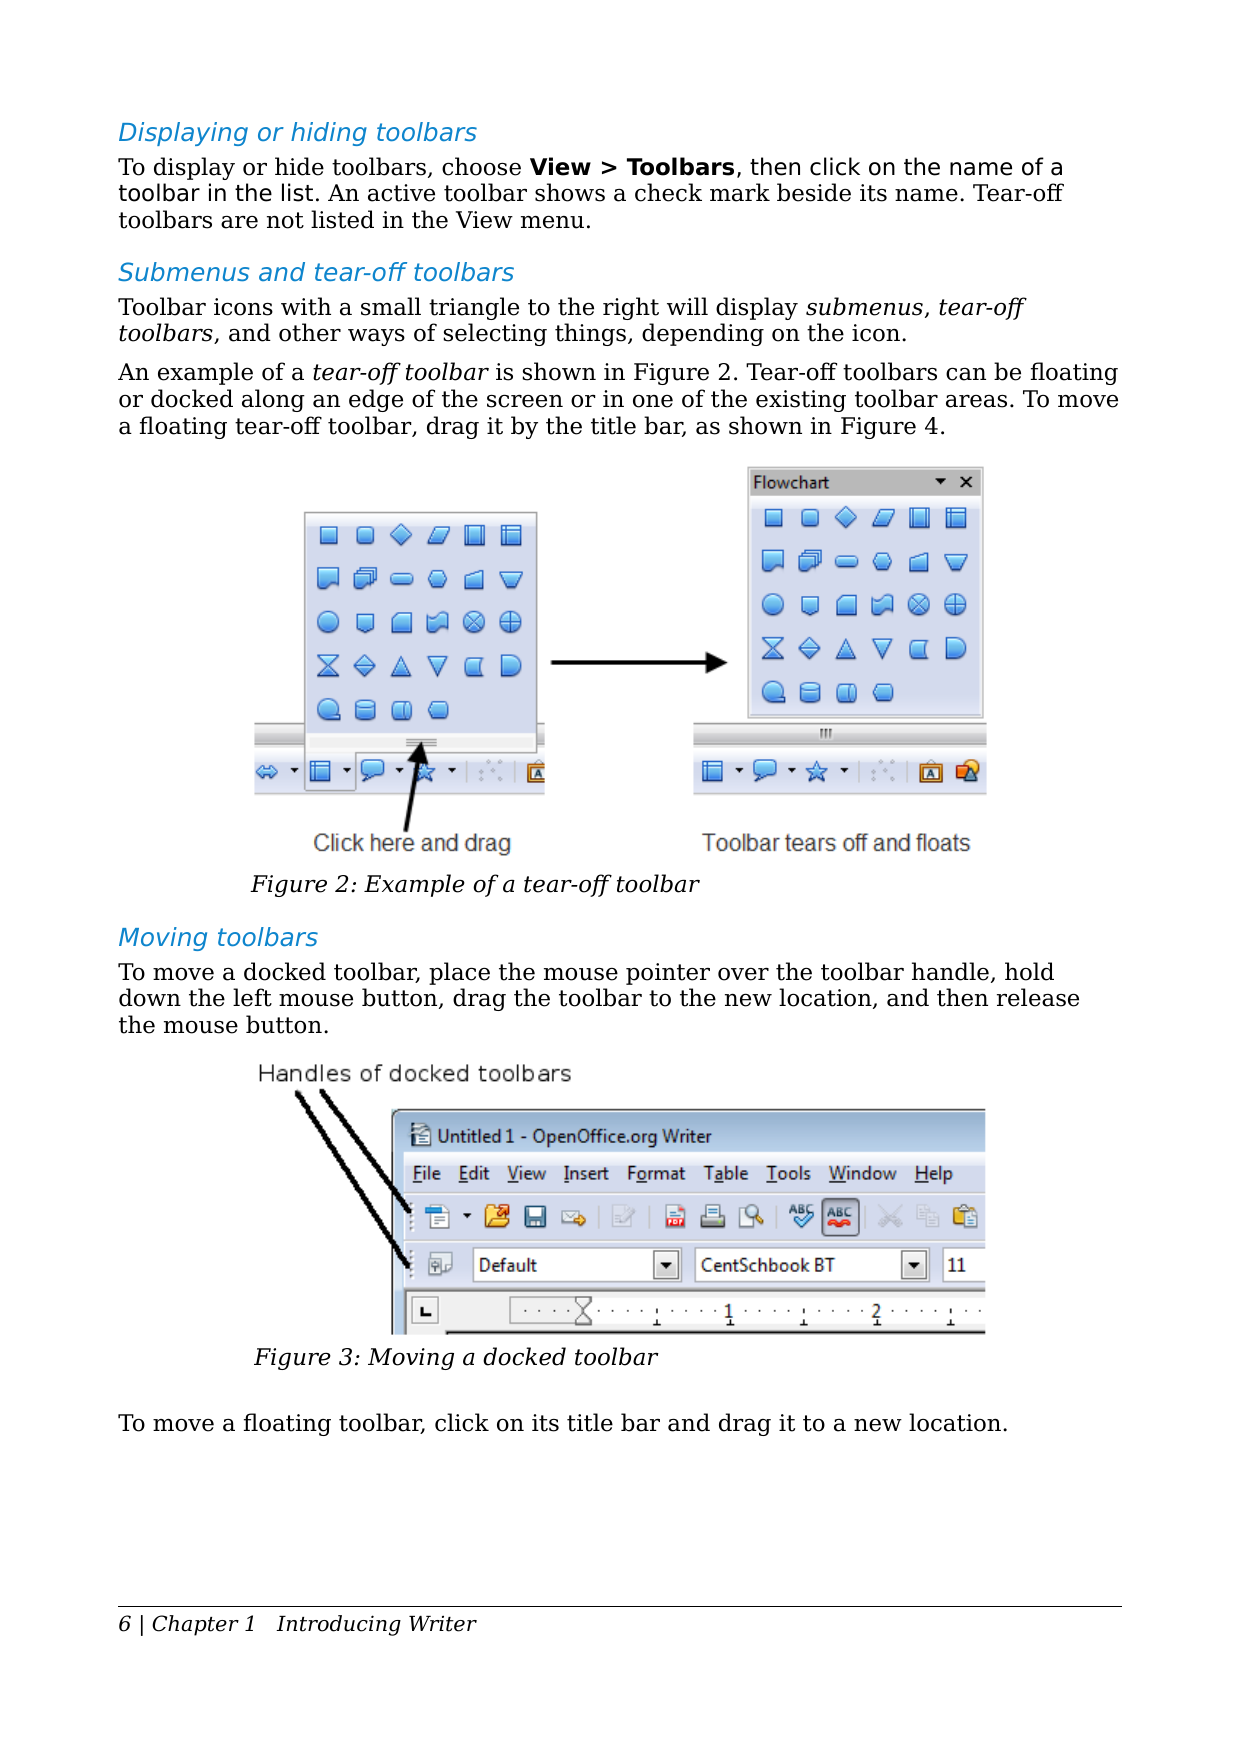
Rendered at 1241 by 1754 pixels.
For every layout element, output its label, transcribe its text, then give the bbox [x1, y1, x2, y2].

text To display or hide toolbars, choose View > Toolbars, then click on the name of a toolbar in the list. An active toolbar shows a check mark beside its name. Tear-off toolbars are not listed in the View menu. [118, 154, 1122, 234]
text Figure 2: Example of a tear-off toolbar [251, 871, 989, 898]
subtitle Displaying or hiding toolbars [118, 118, 1122, 147]
text To move a docked toolbar, place the mouse pointer over the toolbar handle, hold down the left mouse button, drag the toolbar to the new location, and then release the mouse button. [118, 959, 1122, 1039]
text An example of a tear-off toolbar is shown in Figure 2. Tear-off toolbars can be floating or docked along an edge of the screen or in one of the existing toolbar areas. To move a floating tear-off toolbar, drag it by the title bar, as shown in Figure 4. [118, 359, 1122, 439]
subtitle Submenus and tear-off toolbars [118, 258, 1122, 287]
text To move a floating toolbar, click on its title bar and drag it to a new location. [118, 1410, 1122, 1437]
subtitle Moving toolbars [118, 923, 1122, 952]
text Figure 3: Moving a docked toolbar [254, 1344, 986, 1371]
picture [254, 1057, 987, 1338]
text Toolbar icons with a small triangle to the right will display submenus, tear-off toolbars, and other ways of selecting things, depending on the icon. [118, 294, 1122, 347]
picture [250, 464, 990, 865]
